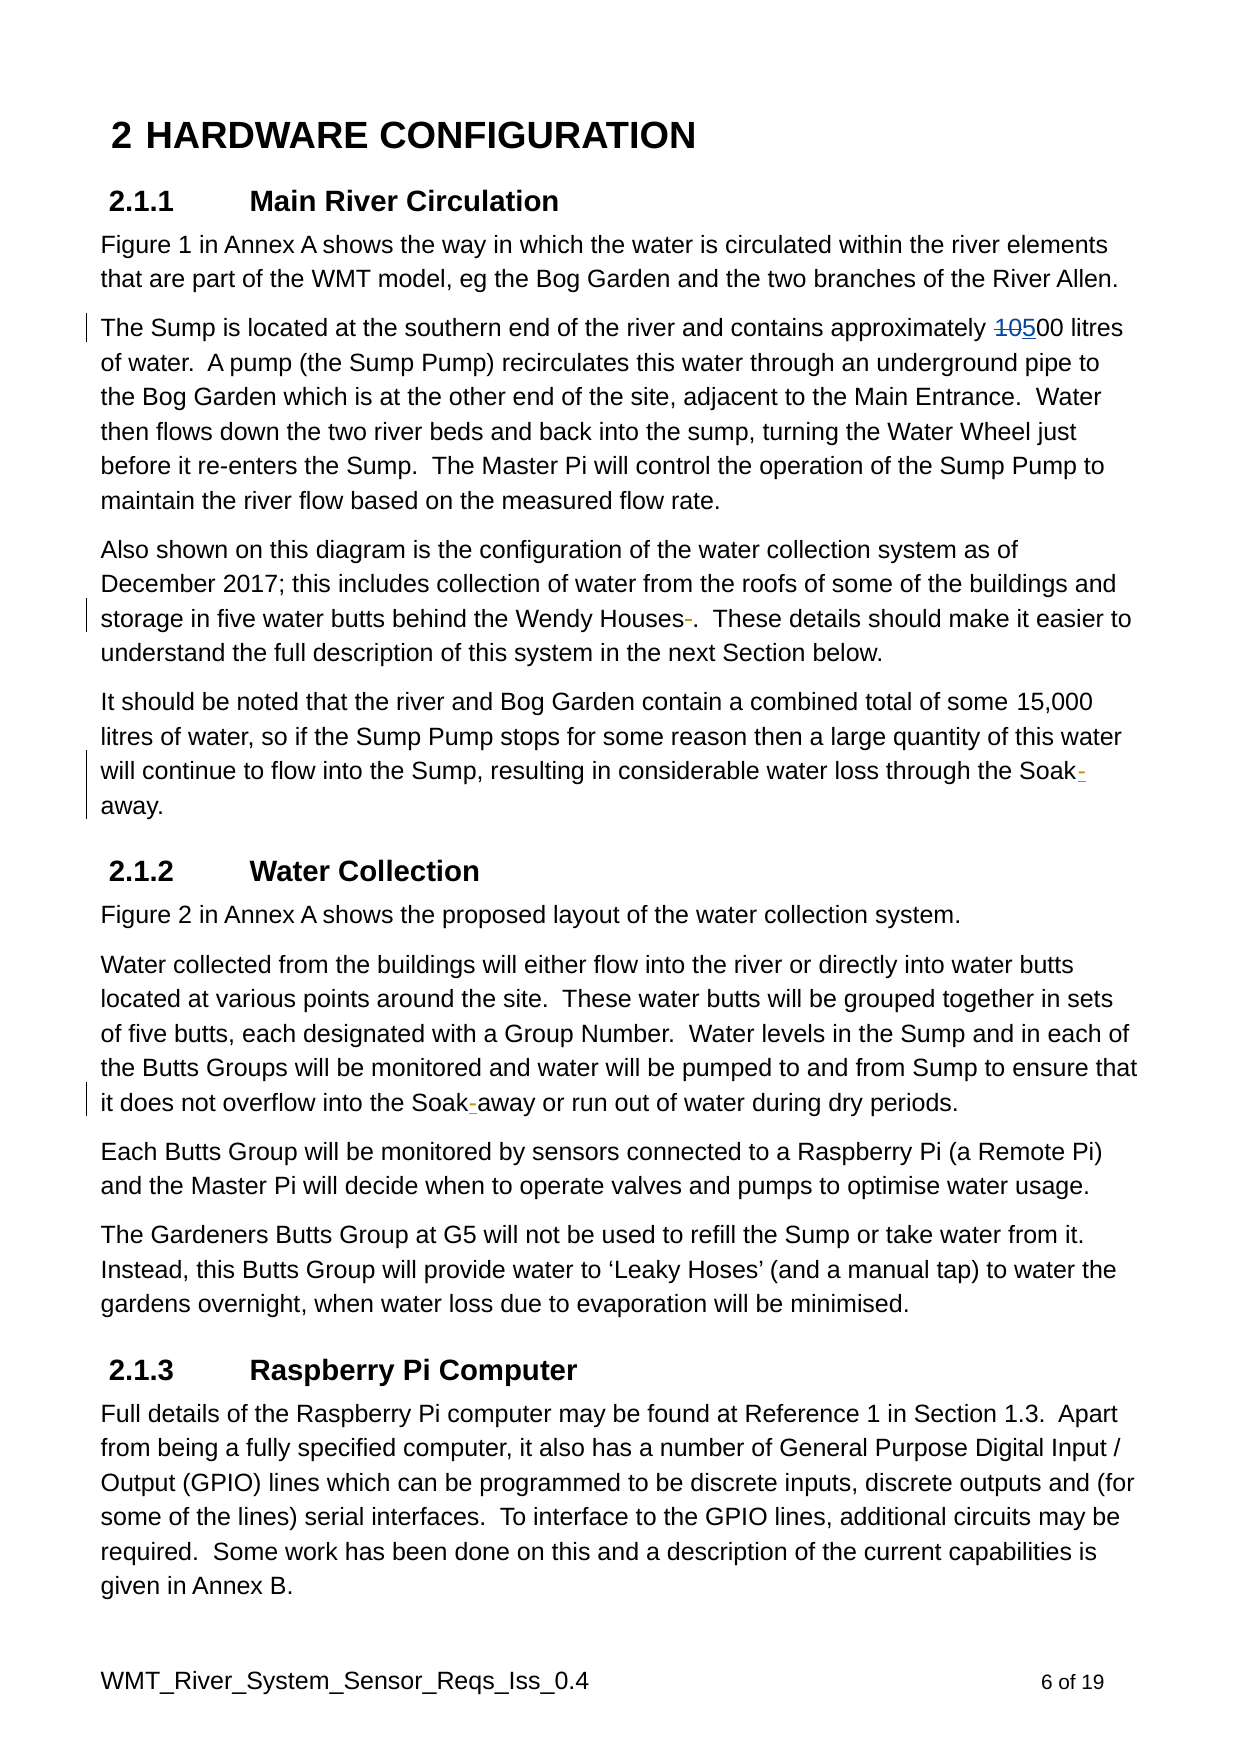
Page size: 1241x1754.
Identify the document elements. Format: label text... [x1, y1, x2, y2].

text Each Butts Group will be monitored by sensors connected to a Raspberry Pi (a Remote Pi) and the Master Pi will decide when to operate valves and pumps to optimise water usage. [100, 1137, 1140, 1200]
text The Gardeners Butts Group at G5 will not be used to refill the Sump or take water from it. Instead, this Butts Group will provide water to ‘Leaky Hoses’ (and a manual tap) to water the gardens overnight, when water loss due to evaporation will be minimised. [100, 1220, 1140, 1318]
text Figure 1 in Annex A shows the way in which the water is circulated within the river elements that are part of the WMT model, eg the Bog Garden and the two branches of the River Allen. [100, 230, 1140, 293]
text Water collected from the buildings will either flow into the river or directly into water butts located at various points around the site. These water butts will be grouped together in sets of five butts, each designated with a Group Number. Water levels in the Sump and in each of the Butts Groups will be monitored and water will be pumped to and from Sump to ensure that it does not overflow into the Soak-away or run out of water during dry periods. [100, 949, 1140, 1116]
subtitle HARDWARE CONFIGURATION [100, 113, 1140, 156]
subtitle Raspberry Pi Computer [100, 1353, 1140, 1386]
subtitle Water Collection [100, 854, 1140, 888]
text It should be noted that the river and Bog Garden contain a combined total of some 15,000 litres of water, so if the Sump Pump stops for some reason then a large quantity of this water will continue to flow into the Sump, resulting in considerable water loss through the Soak-away. [100, 687, 1140, 819]
subtitle Main River Circulation [100, 183, 1140, 217]
text The Sump is located at the southern end of the river and contains approximately 500 litres of water. A pump (the Sump Pump) recirculates this water through an underground pipe to the Bog Garden which is at the other end of the site, adjacent to the Main Entrance. Water then flows down the two river beds and back into the sump, turning the Water Wheel just before it re-enters the Sump. The Master Pi will control the operation of the Sump Pump to maintain the river flow based on the measured flow rate. [100, 313, 1140, 514]
text Full details of the Raspberry Pi computer may be found at Reference 1 in Section 1.3. Apart from being a fully specified computer, it also has a number of General Purpose Digital Input / Output (GPIO) lines which can be programmed to be discrete inputs, discrete outputs and (for some of the lines) serial interfaces. To interface to the GPIO lines, additional circuits may be required. Some work has been done on this and a description of the current capabilities is given in Annex B. [100, 1399, 1140, 1600]
text Also shown on this diagram is the configuration of the water collection system as of December 2017; this includes collection of water from the roofs of some of the buildings and storage in five water butts behind the Wendy Houses. These details should make it easier to understand the full description of this system in the next Section below. [100, 535, 1140, 667]
text Figure 2 in Annex A shows the proposed layout of the water collection system. [100, 901, 1140, 929]
